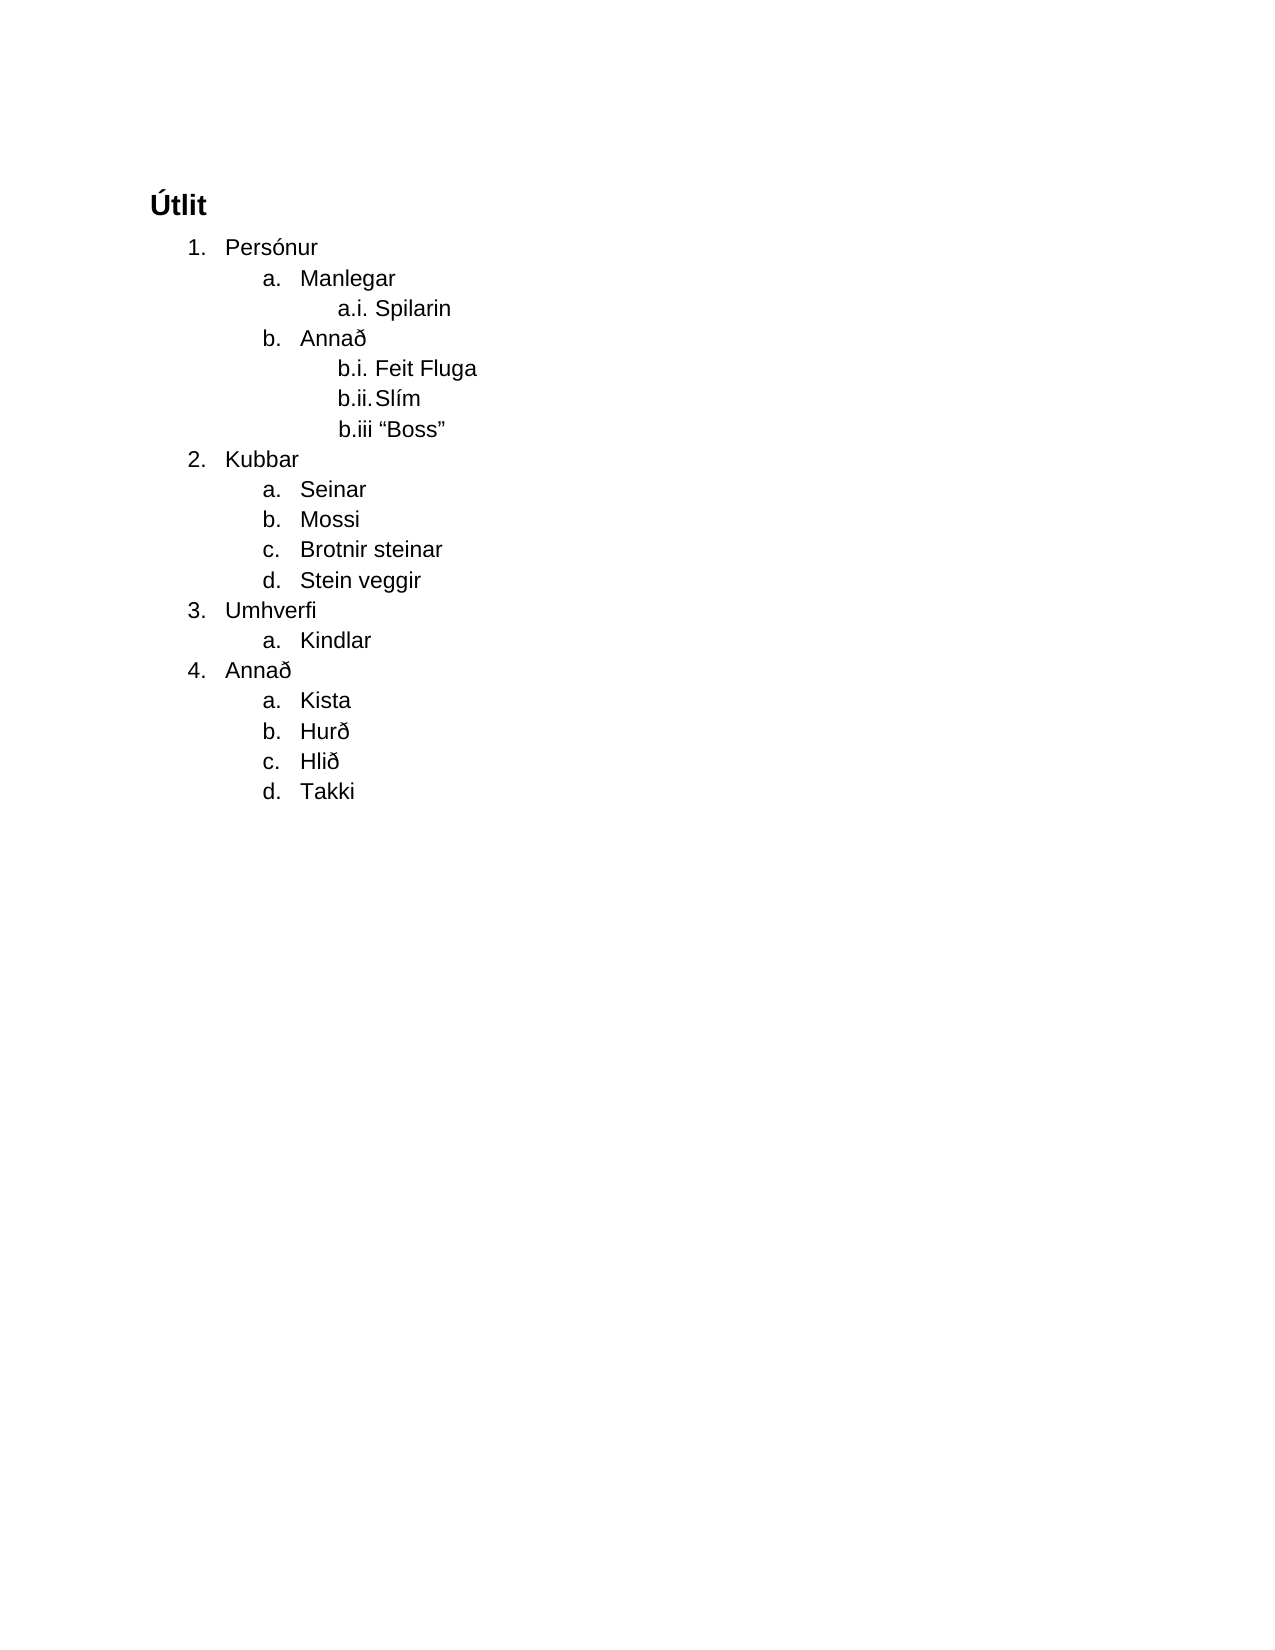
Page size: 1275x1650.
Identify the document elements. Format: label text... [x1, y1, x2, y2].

list Slím [337, 385, 1125, 412]
list Feit Fluga [337, 355, 1125, 382]
subtitle Útlit [150, 187, 1125, 221]
list Stein veggir [262, 567, 1125, 593]
list Annað [187, 657, 1125, 684]
list Brotnir steinar [262, 536, 1125, 563]
list Kista [262, 687, 1125, 714]
list Hurð [262, 718, 1125, 744]
list Annað [262, 325, 1125, 351]
list Umhverfi [187, 597, 1125, 623]
text b.iii “Boss” [150, 416, 1125, 442]
list Takki [262, 778, 1125, 804]
list Kubbar [187, 446, 1125, 472]
list Kindlar [262, 627, 1125, 653]
list Spilarin [337, 295, 1125, 321]
list Persónur [187, 234, 1125, 261]
list Mossi [262, 506, 1125, 533]
list Manlegar [262, 264, 1125, 291]
list Seinar [262, 476, 1125, 502]
list Hlið [262, 748, 1125, 774]
